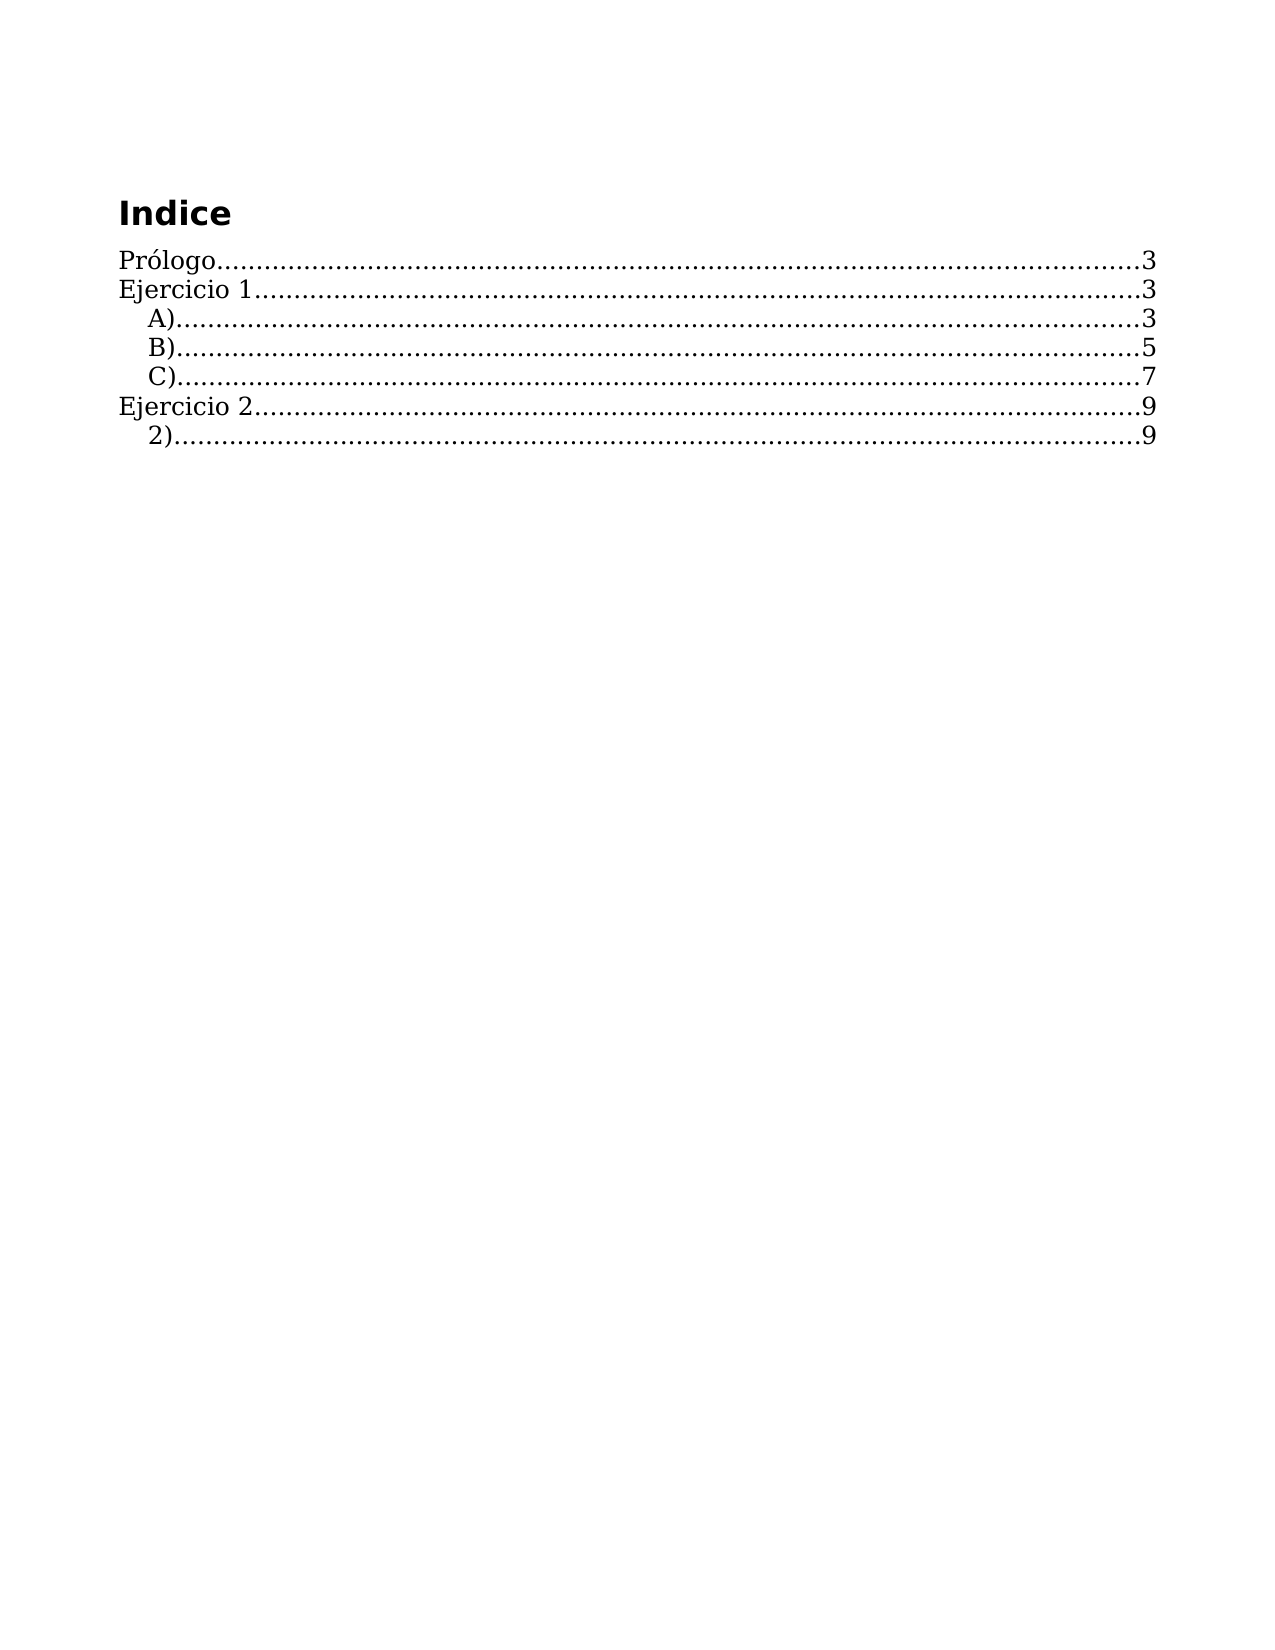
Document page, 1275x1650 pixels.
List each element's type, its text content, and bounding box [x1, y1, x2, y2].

text Ejercicio 2 9 [118, 392, 1157, 421]
text Prólogo 3 [118, 246, 1157, 275]
text B) 5 [148, 333, 1157, 362]
text C) 7 [148, 362, 1157, 392]
text A) 3 [148, 304, 1157, 333]
subtitle Indice [118, 194, 1157, 233]
text 2) 9 [148, 421, 1157, 450]
text Ejercicio 1 3 [118, 275, 1157, 304]
